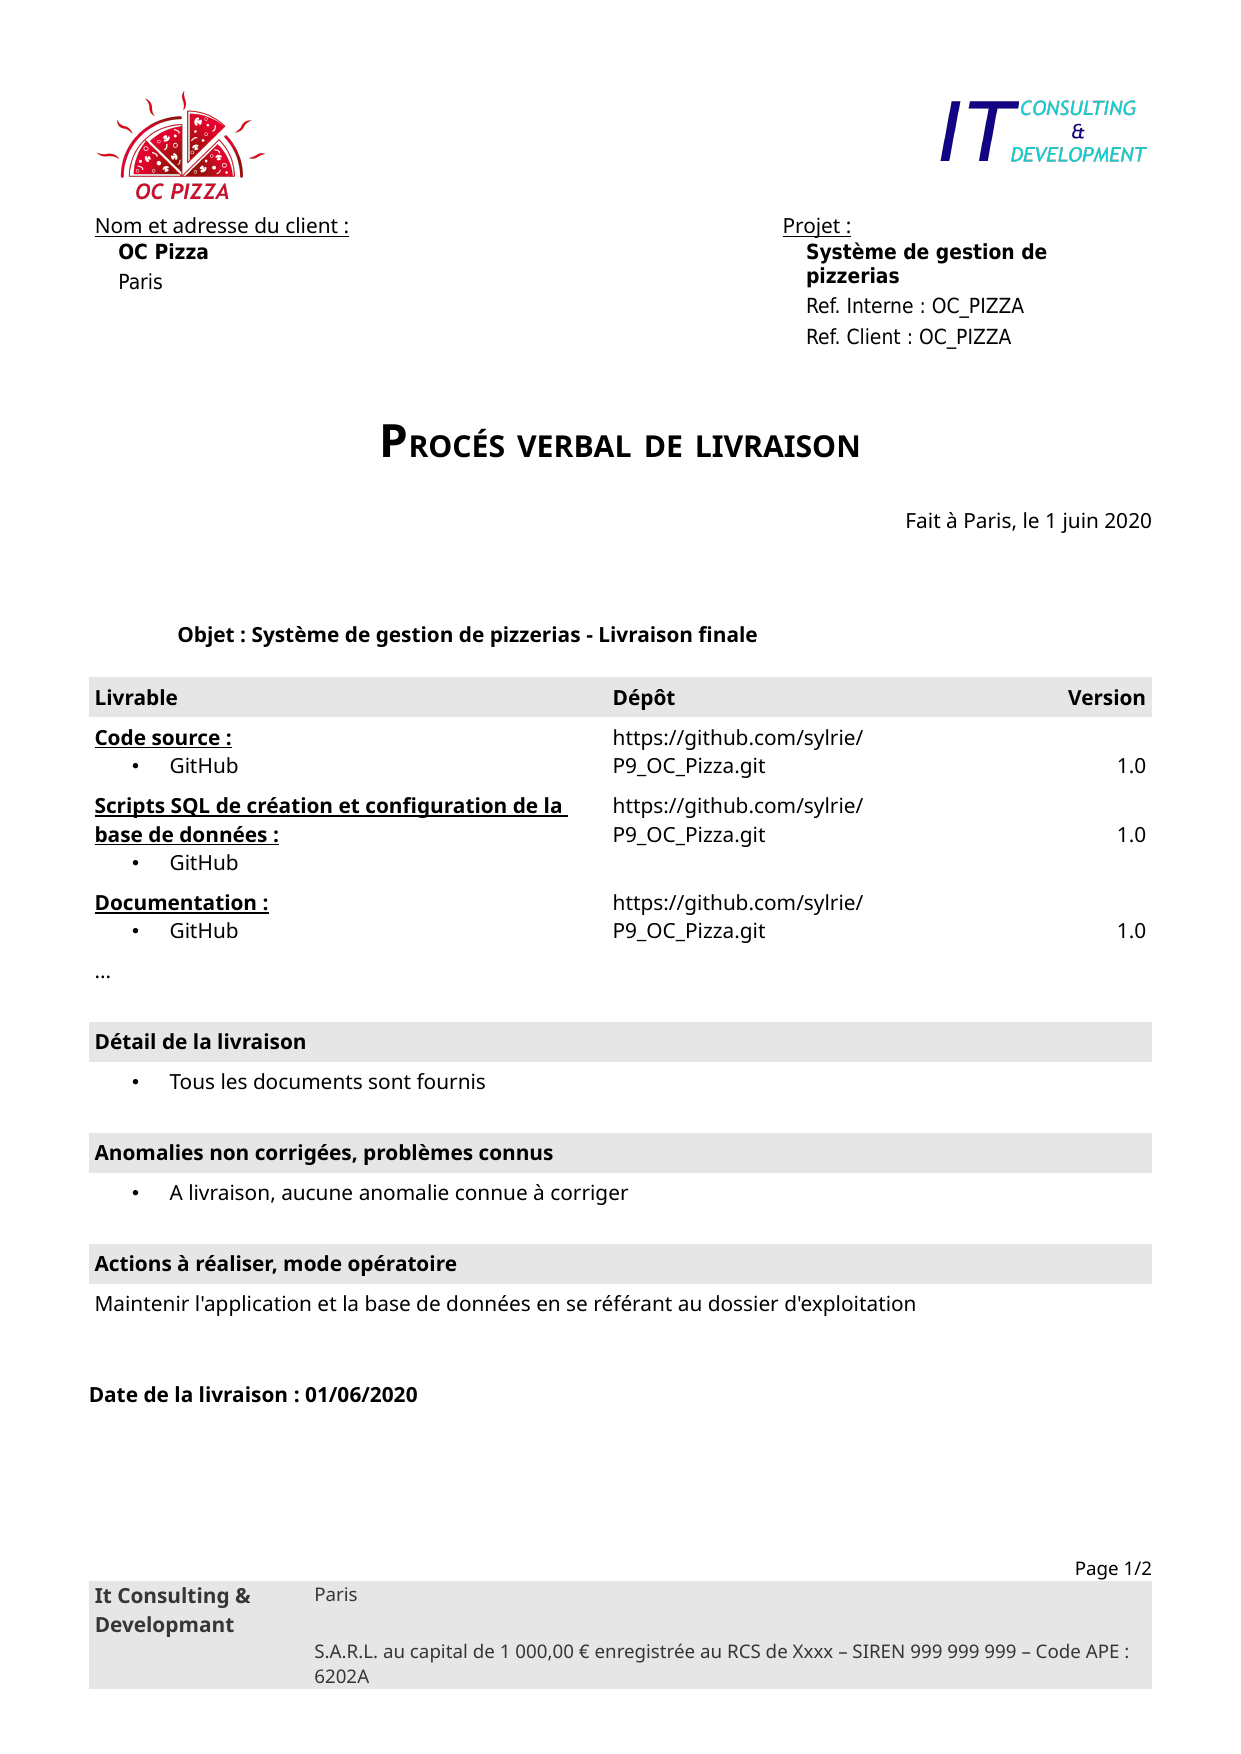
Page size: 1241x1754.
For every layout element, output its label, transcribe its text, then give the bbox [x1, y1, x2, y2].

table_cell Tous les documents sont fournis [89, 1062, 1152, 1102]
table_cell A livraison, aucune anomalie connue à corriger [89, 1173, 1152, 1213]
table_cell Documentation : GitHub [89, 882, 607, 951]
table_cell [607, 951, 1013, 991]
text Fait à Paris, le 1 juin 2020 [88, 507, 1152, 535]
table_header Dépôt [607, 677, 1013, 717]
table_cell Scripts SQL de création et configuration de la base de données : GitHub [89, 786, 607, 882]
table_cell 1.0 [1013, 786, 1152, 882]
table_cell https://github.com/sylrie/P9_OC_Pizza.git [607, 717, 1013, 786]
table_cell Code source : GitHub [89, 717, 607, 786]
table_cell ... [89, 951, 607, 991]
table_cell https://github.com/sylrie/P9_OC_Pizza.git [607, 786, 1013, 882]
text Objet : Système de gestion de pizzerias - Livraison finale [177, 620, 1152, 649]
table_header Version [1013, 677, 1152, 717]
title Procés verbal de livraison [88, 409, 1152, 471]
table_cell 1.0 [1013, 717, 1152, 786]
table_cell Maintenir l'application et la base de données en se référant au dossier d'exploitation [89, 1284, 1152, 1324]
table_cell https://github.com/sylrie/P9_OC_Pizza.git [607, 882, 1013, 951]
table_header Anomalies non corrigées, problèmes connus [89, 1133, 1152, 1173]
text Date de la livraison : 01/06/2020 [88, 1381, 1152, 1409]
table_header Actions à réaliser, mode opératoire [89, 1244, 1152, 1284]
table_header Livrable [89, 677, 607, 717]
table_cell [1013, 951, 1152, 991]
picture [94, 89, 266, 206]
table_cell 1.0 [1013, 882, 1152, 951]
table_header Détail de la livraison [89, 1022, 1152, 1062]
picture [932, 90, 1150, 173]
